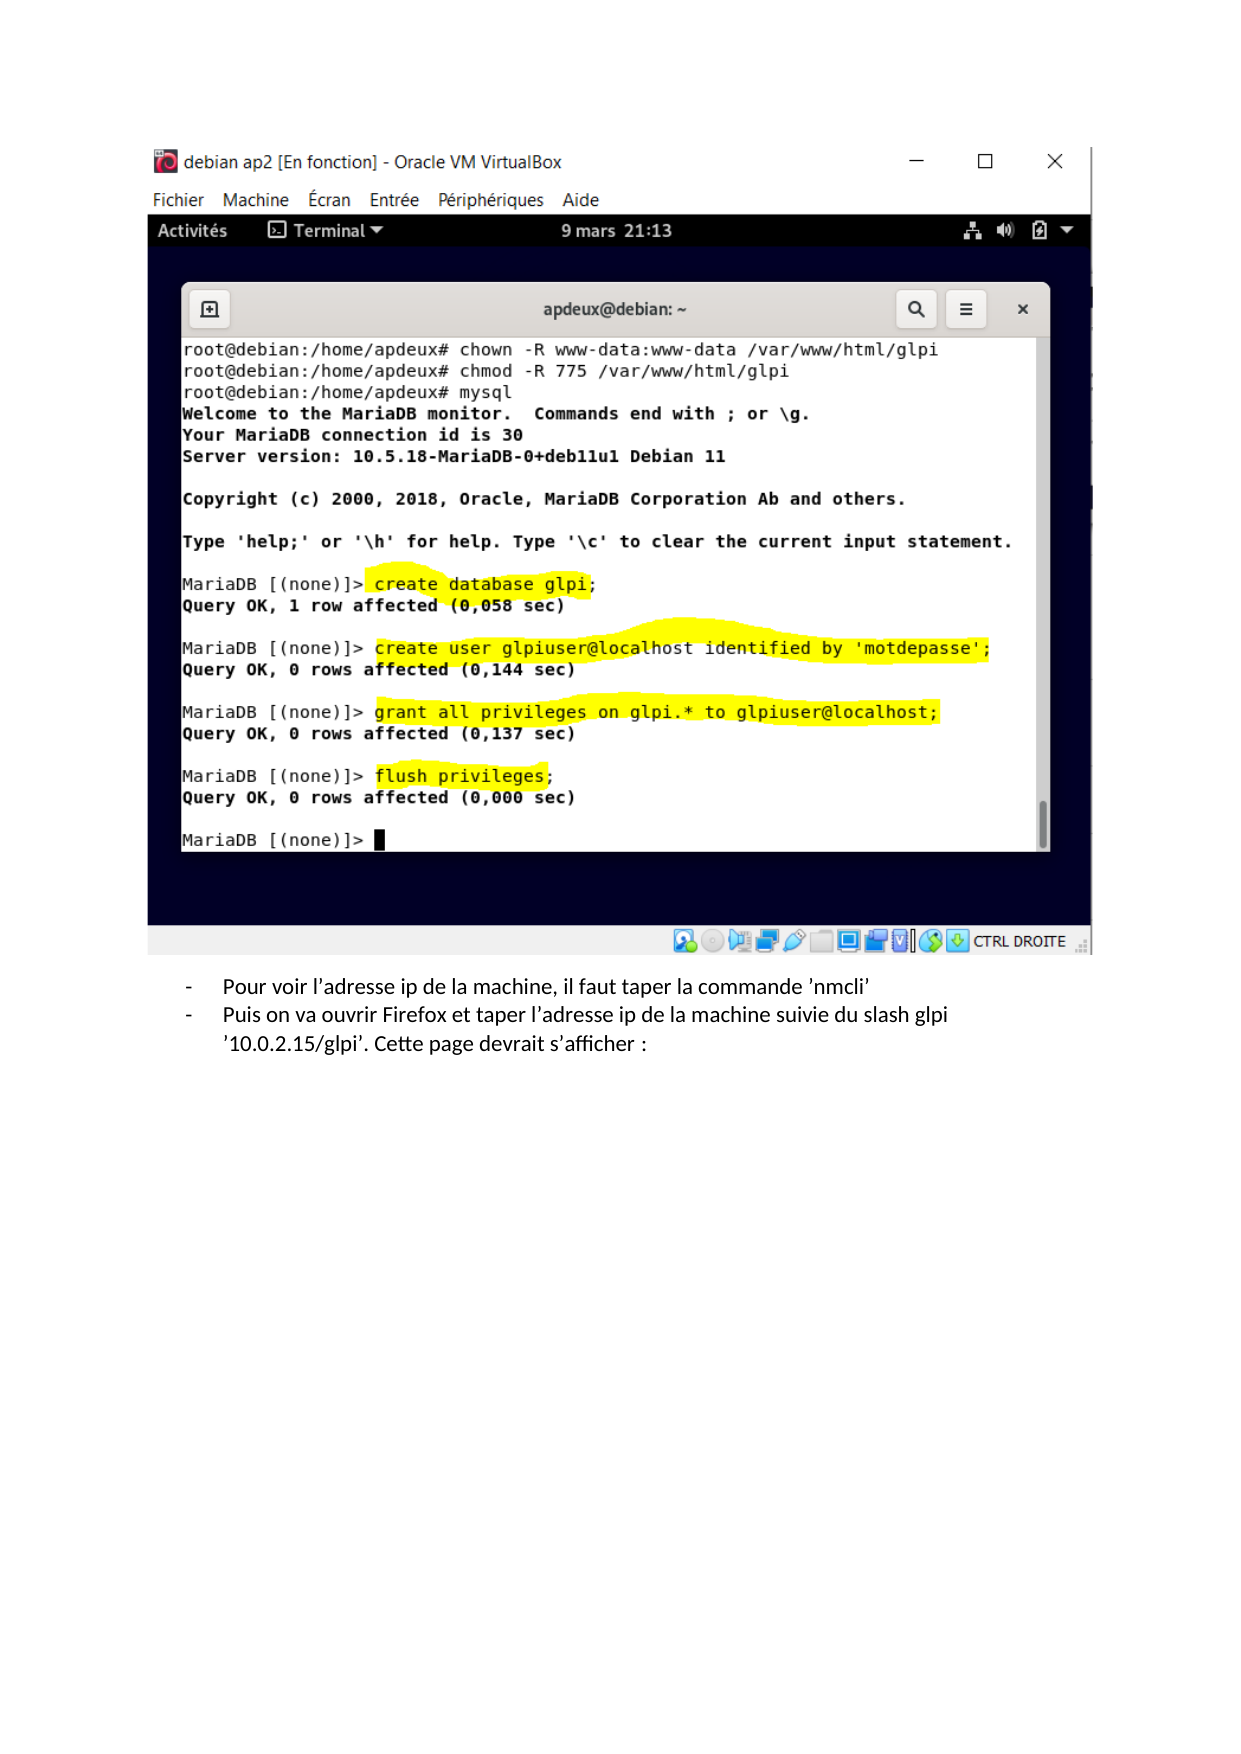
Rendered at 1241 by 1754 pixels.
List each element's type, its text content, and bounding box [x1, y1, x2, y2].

list Puis on va ouvrir Firefox et taper l’adresse ip de la machine suivie du slash glpi ’10.0.2.15/glpi’. Cette page devrait s’afficher : [185, 1001, 1093, 1057]
list Pour voir l’adresse ip de la machine, il faut taper la commande ’nmcli’ [185, 972, 1093, 1000]
